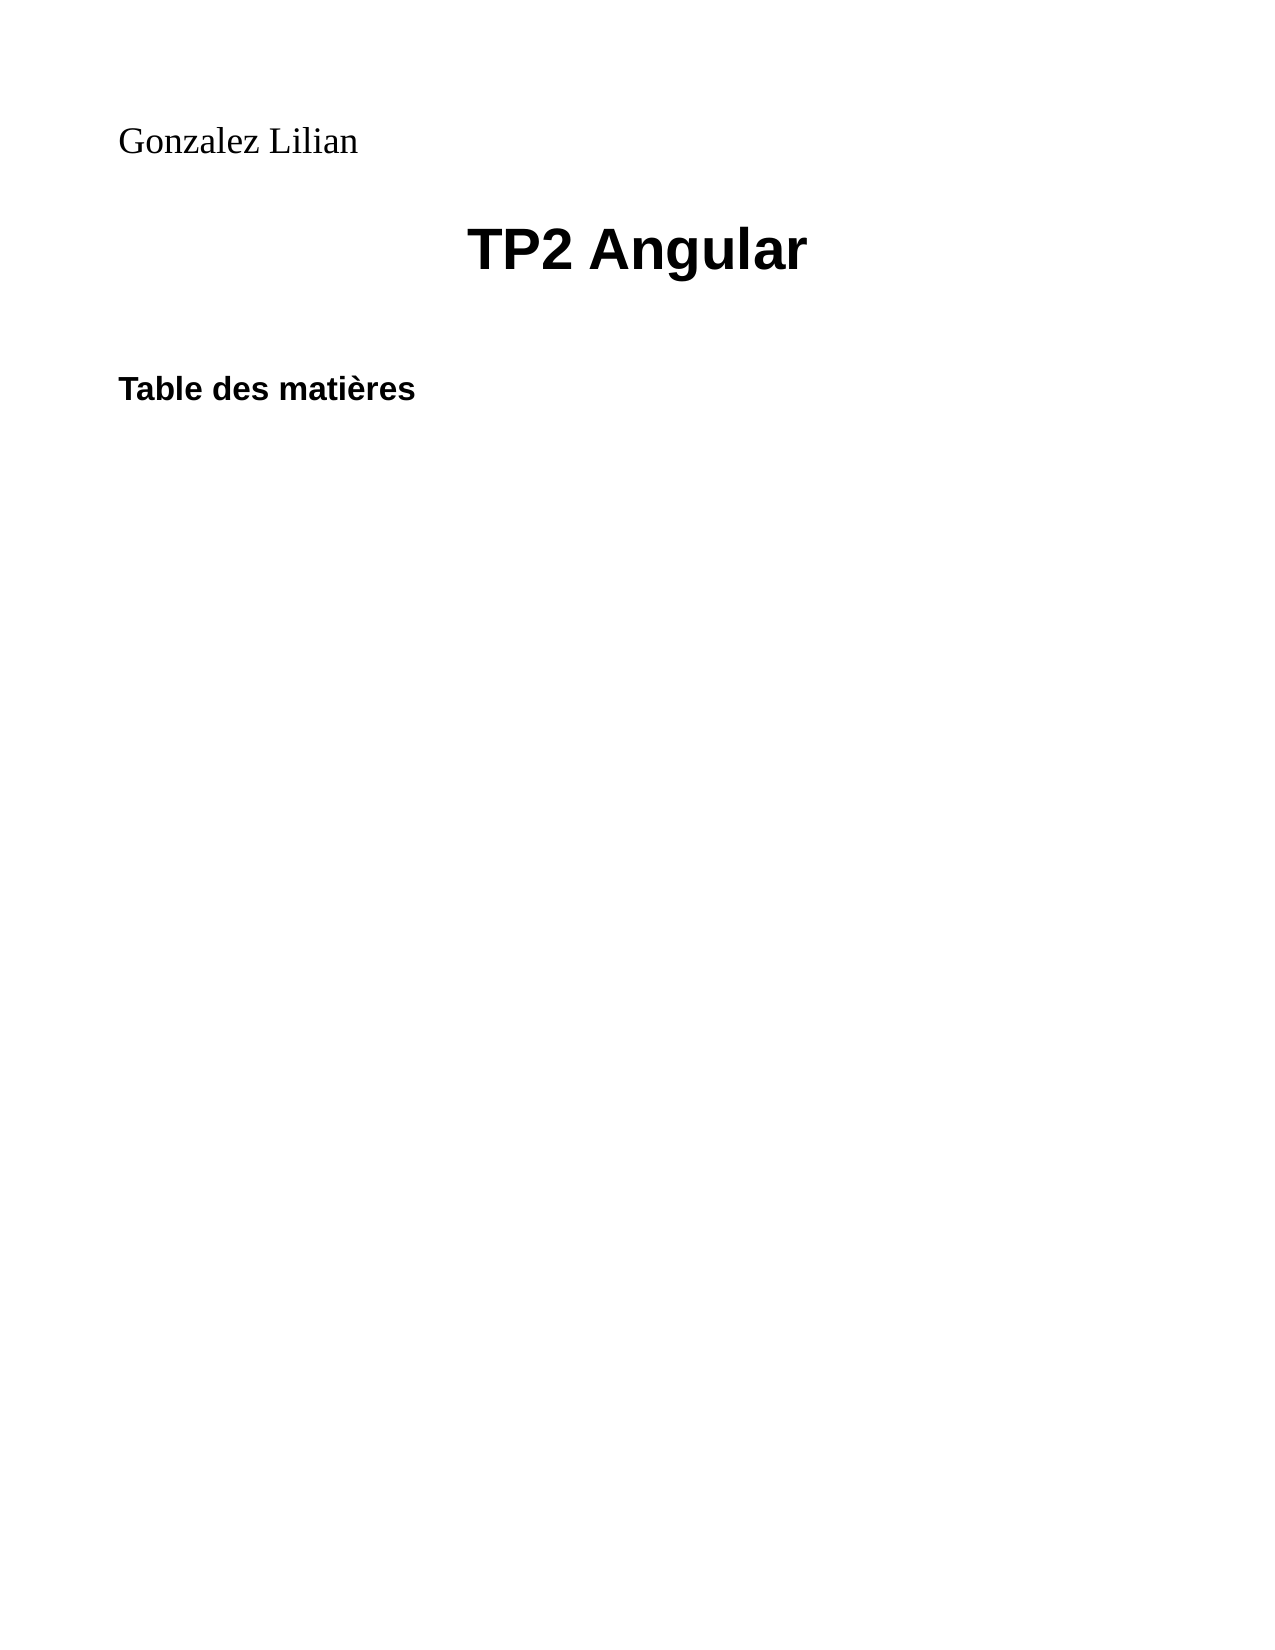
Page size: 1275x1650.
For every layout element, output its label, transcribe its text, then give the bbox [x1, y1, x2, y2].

subtitle Table des matières [118, 369, 1157, 407]
text Gonzalez Lilian [118, 118, 1157, 161]
title TP2 Angular [118, 215, 1157, 282]
